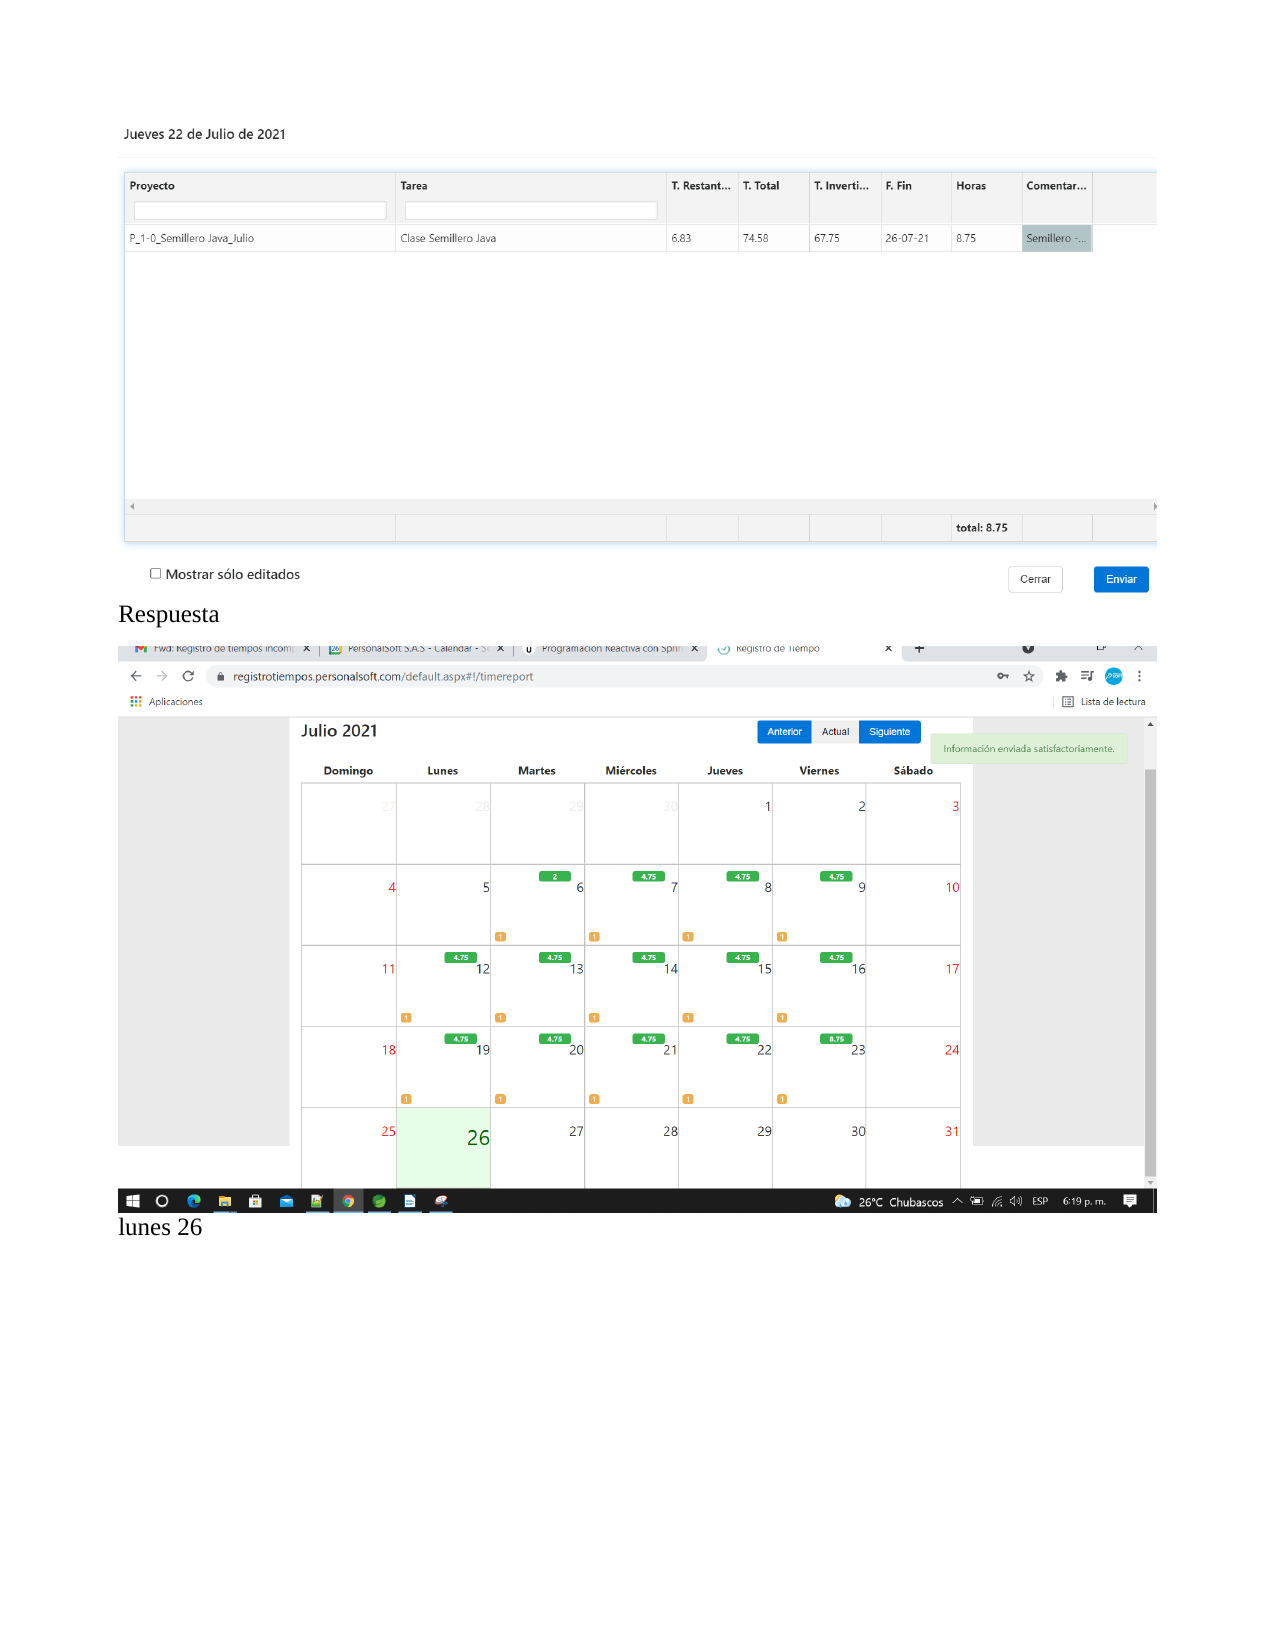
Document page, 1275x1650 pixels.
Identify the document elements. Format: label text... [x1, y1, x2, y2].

picture [118, 118, 1157, 600]
picture [118, 646, 1157, 1213]
text [118, 628, 1157, 646]
text Respuesta [118, 600, 1157, 628]
text lunes 26 [118, 1213, 1157, 1241]
